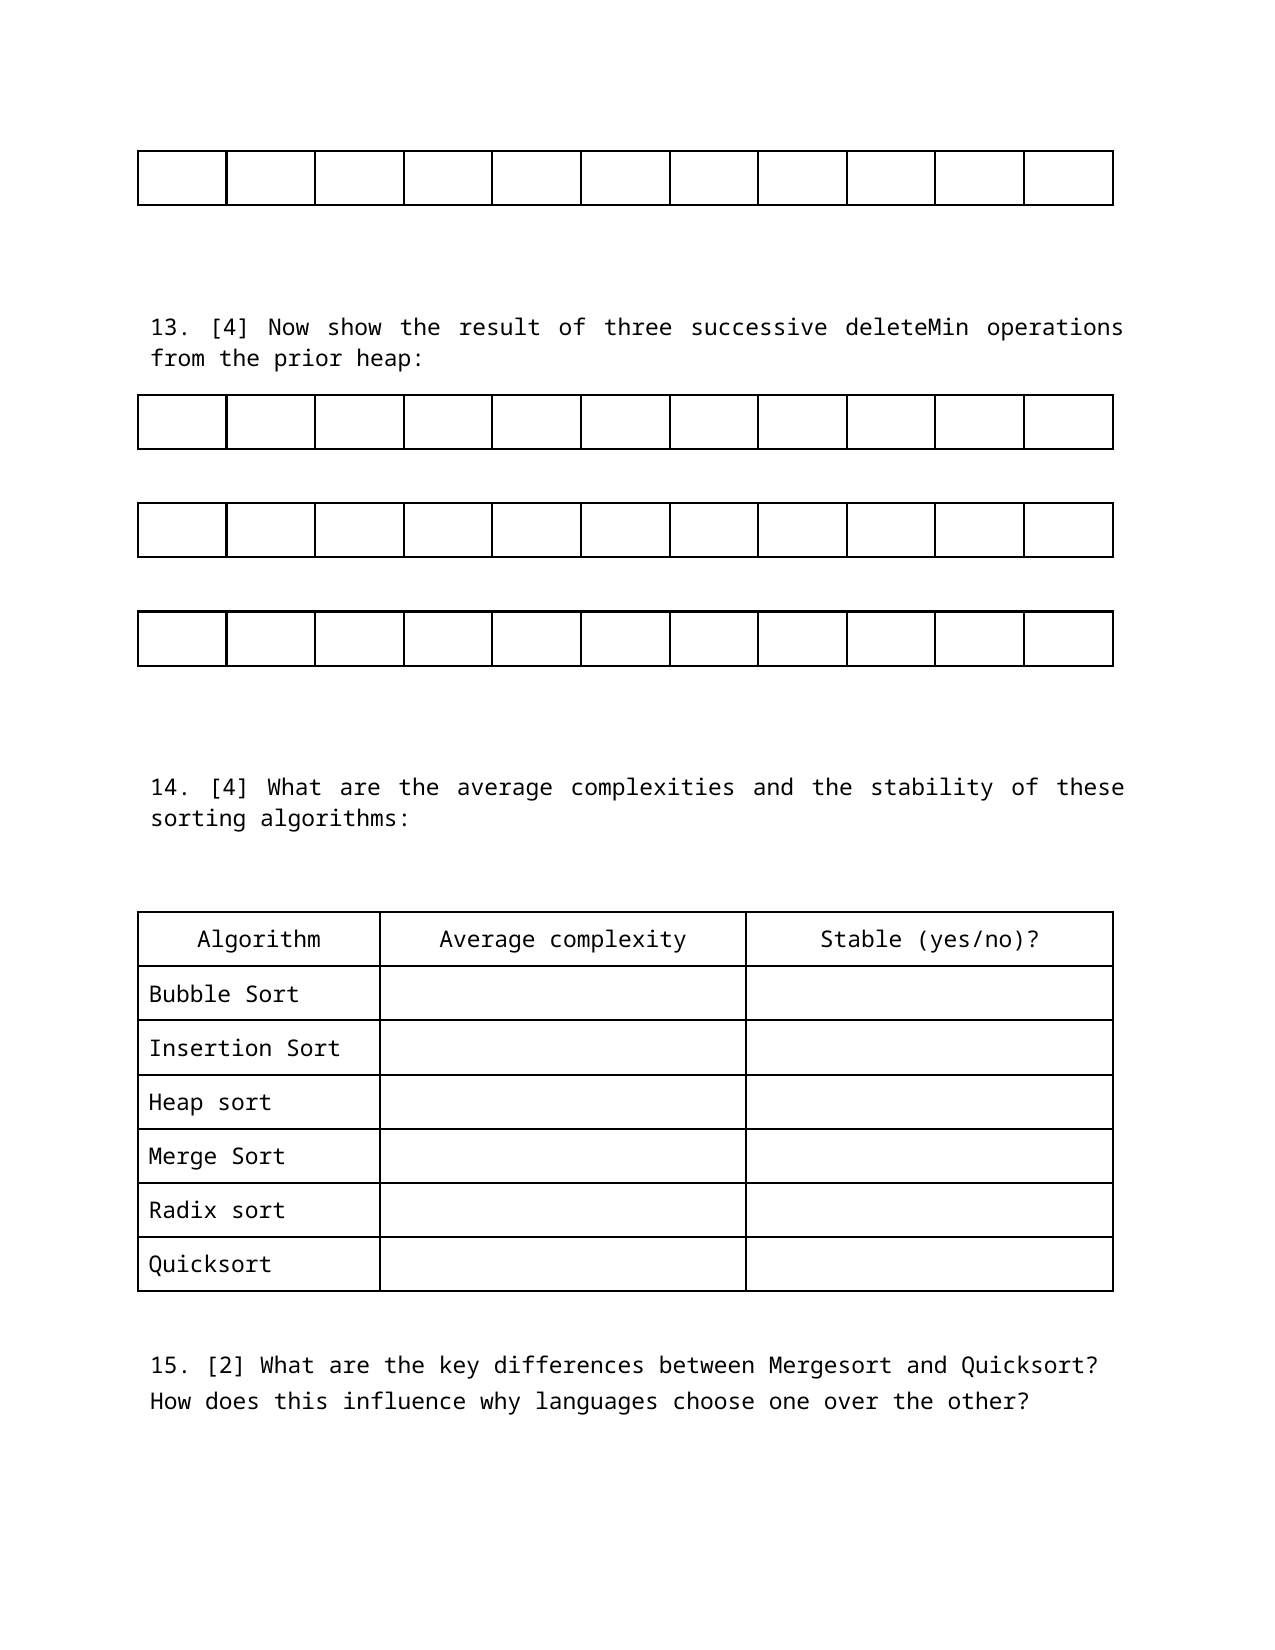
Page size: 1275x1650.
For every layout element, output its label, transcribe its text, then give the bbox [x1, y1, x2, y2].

table_header [1025, 396, 1112, 448]
table_header [848, 396, 934, 448]
table_cell [747, 1130, 1112, 1182]
table_header [139, 613, 225, 664]
table_cell [381, 1021, 745, 1073]
table_header [139, 396, 225, 448]
table_header [582, 152, 669, 204]
table_header [1025, 152, 1112, 204]
table_cell Bubble Sort [139, 967, 379, 1019]
table_cell [381, 1184, 745, 1236]
table_header [759, 613, 846, 664]
table_header [848, 152, 934, 204]
table_header Algorithm [139, 913, 379, 965]
table_header [1025, 504, 1112, 556]
table_header [671, 152, 757, 204]
table_header [228, 396, 314, 448]
table_cell [747, 1076, 1112, 1128]
text 15. [2] What are the key differences between Mergesort and Quicksort? How does this influence why languages choose one over the other? [150, 1349, 1125, 1416]
table_cell [747, 1184, 1112, 1236]
table_cell [381, 1130, 745, 1182]
table_header [316, 396, 403, 448]
table_header [582, 396, 669, 448]
table_header [493, 613, 580, 664]
table_header [671, 396, 757, 448]
table_header [405, 396, 491, 448]
table_header [405, 613, 491, 664]
table_header [936, 504, 1023, 556]
table_header [936, 152, 1023, 204]
table_header [228, 152, 314, 204]
table_header [228, 613, 314, 664]
table_cell [381, 967, 745, 1019]
text 14. [4] What are the average complexities and the stability of these sorting algorithms: [150, 771, 1125, 833]
table_header Average complexity [381, 913, 745, 965]
table_header [848, 504, 934, 556]
table_header [759, 396, 846, 448]
table_header [1025, 613, 1112, 664]
text 13. [4] Now show the result of three successive deleteMin operations from the prior heap: [150, 310, 1125, 373]
table_header [759, 504, 846, 556]
table_header [139, 504, 225, 556]
table_header [936, 396, 1023, 448]
table_header [848, 613, 934, 664]
table_cell Radix sort [139, 1184, 379, 1236]
table_cell Heap sort [139, 1076, 379, 1128]
table_header [493, 504, 580, 556]
table_cell [381, 1238, 745, 1290]
table_header [671, 504, 757, 556]
table_header [405, 152, 491, 204]
table_header [139, 152, 225, 204]
table_cell Insertion Sort [139, 1021, 379, 1073]
table_cell [747, 967, 1112, 1019]
table_header [671, 613, 757, 664]
table_header [493, 396, 580, 448]
table_header [493, 152, 580, 204]
table_header [759, 152, 846, 204]
table_header [316, 613, 403, 664]
table_header [936, 613, 1023, 664]
table_cell [747, 1238, 1112, 1290]
table_cell [747, 1021, 1112, 1073]
table_header [582, 613, 669, 664]
table_header [316, 504, 403, 556]
table_cell Merge Sort [139, 1130, 379, 1182]
table_cell [381, 1076, 745, 1128]
table_header [316, 152, 403, 204]
table_header [405, 504, 491, 556]
table_header Stable (yes/no)? [747, 913, 1112, 965]
table_header [582, 504, 669, 556]
table_cell Quicksort [139, 1238, 379, 1290]
table_header [228, 504, 314, 556]
